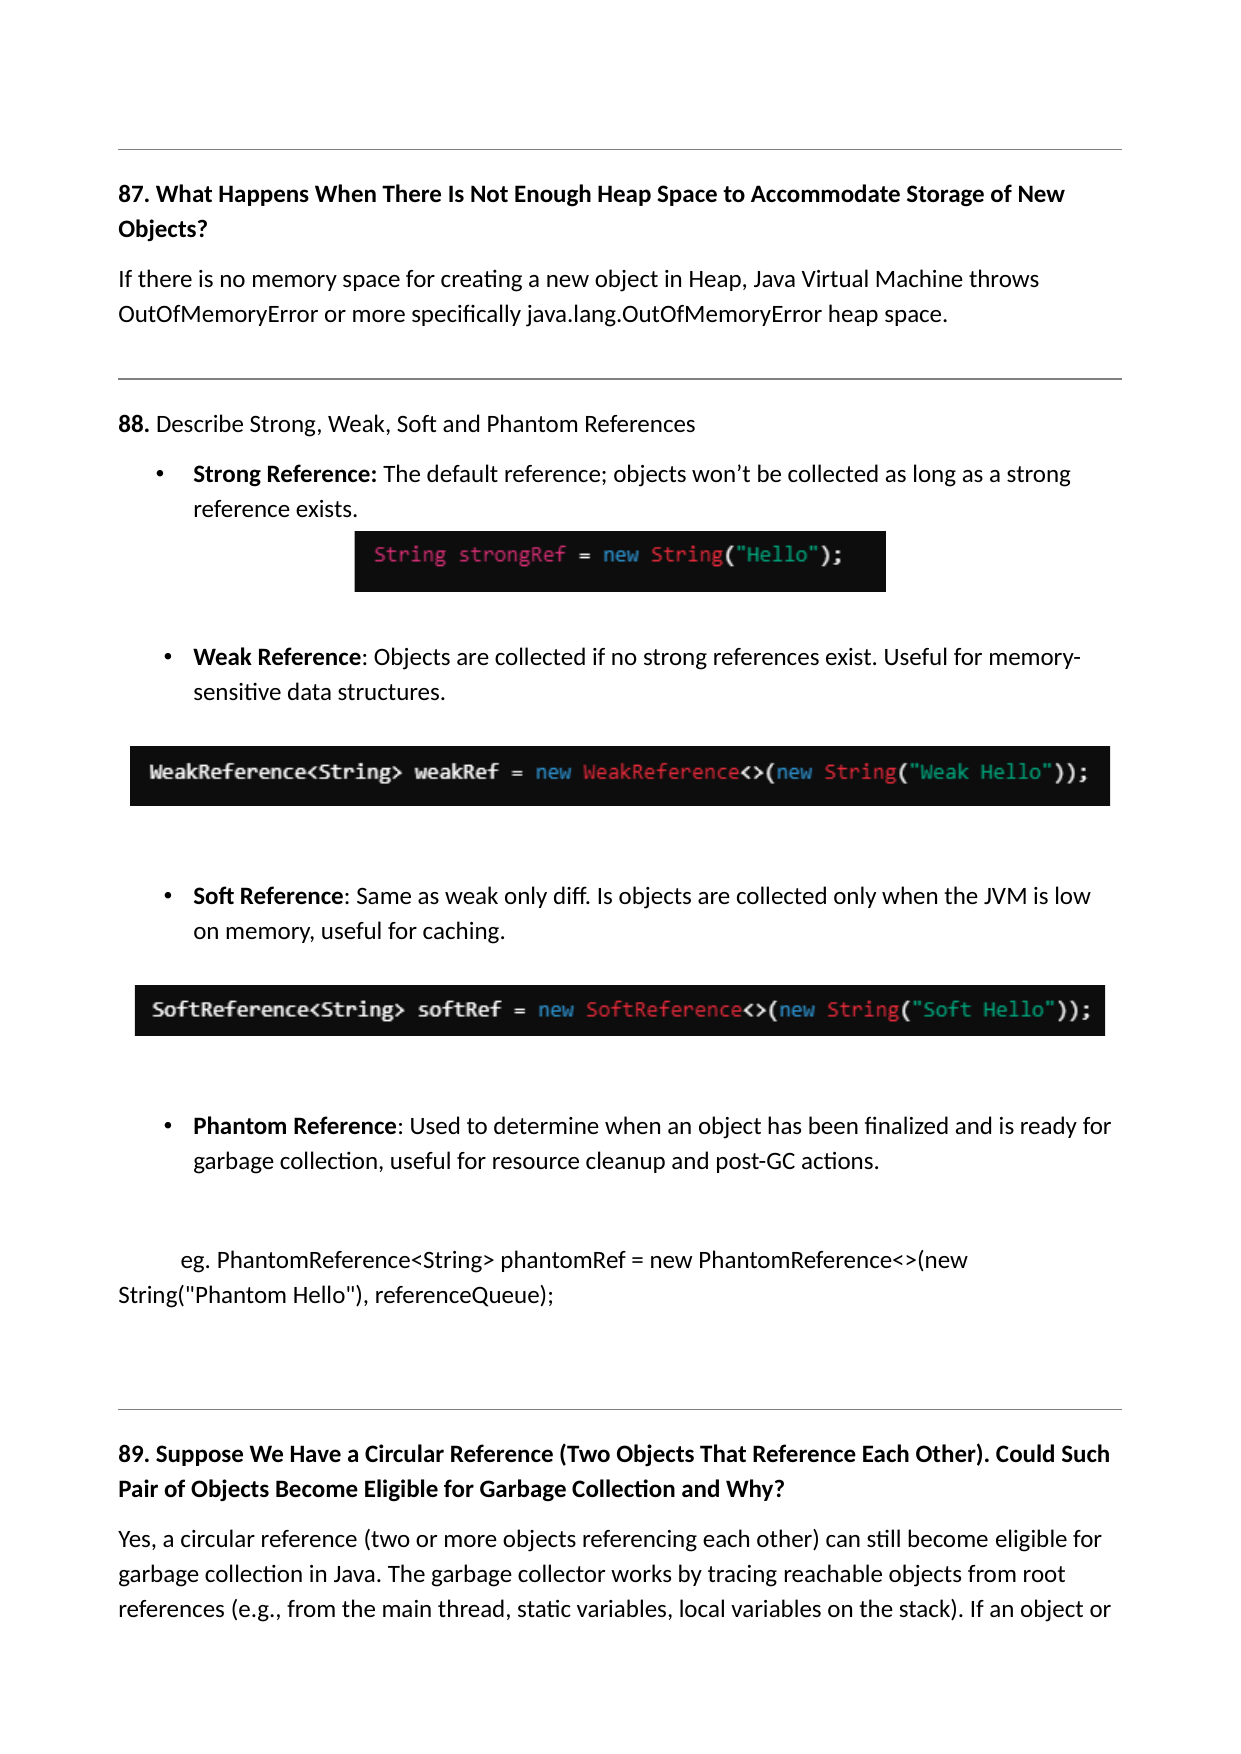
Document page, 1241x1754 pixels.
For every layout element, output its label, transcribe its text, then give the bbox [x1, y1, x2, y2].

list Phantom Reference: Used to determine when an object has been finalized and is ready for garbage collection, useful for resource cleanup and post-GC actions. [164, 1110, 1122, 1175]
picture [134, 985, 1106, 1036]
picture [354, 531, 886, 592]
text eg. PhantomReference<String> phantomRef = new PhantomReference<>(new String("Phantom Hello"), referenceQueue); [118, 1244, 1122, 1309]
list Strong Reference: The default reference; objects won’t be collected as long as a strong reference exists. [156, 458, 1122, 523]
text 87. What Happens When There Is Not Enough Heap Space to Accommodate Storage of New Objects? [118, 178, 1122, 244]
text 89. Suppose We Have a Circular Reference (Two Objects That Reference Each Other). Could Such Pair of Objects Become Eligible for Garbage Collection and Why? [118, 1438, 1122, 1504]
text 88. Describe Strong, Weak, Soft and Phantom References [118, 408, 1122, 439]
picture [130, 746, 1110, 806]
text If there is no memory space for creating a new object in Heap, Java Virtual Machine throws OutOfMemoryError or more specifically java.lang.OutOfMemoryError heap space. [118, 263, 1122, 329]
text Yes, a circular reference (two or more objects referencing each other) can still become eligible for garbage collection in Java. The garbage collector works by tracing reachable objects from root references (e.g., from the main thread, static variables, local variables on the stack). If an object or [118, 1523, 1122, 1624]
list Soft Reference: Same as weak only diff. Is objects are collected only when the JVM is low on memory, useful for caching. [164, 880, 1122, 946]
list Weak Reference: Objects are collected if no strong references exist. Useful for memory-sensitive data structures. [164, 641, 1122, 707]
